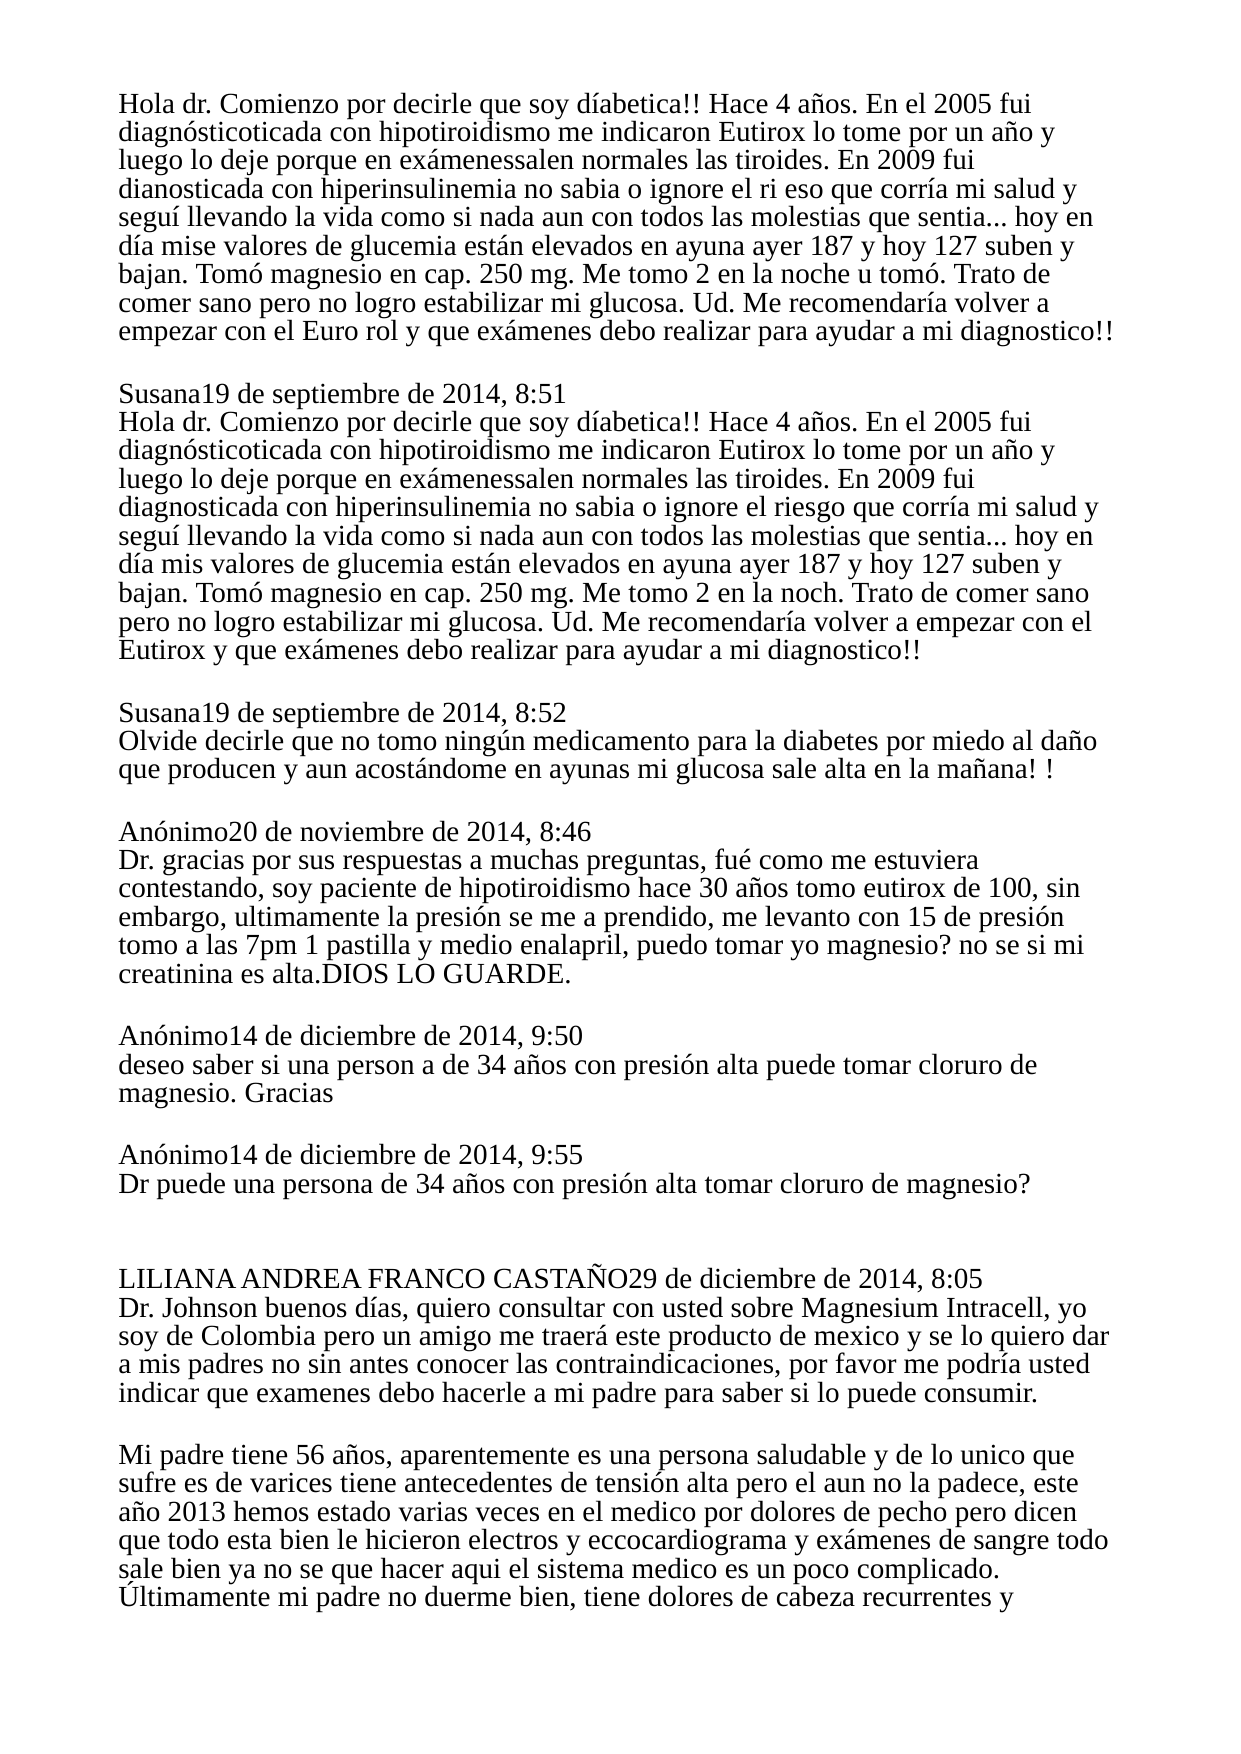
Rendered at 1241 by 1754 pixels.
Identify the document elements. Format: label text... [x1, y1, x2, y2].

text Mi padre tiene 56 años, aparentemente es una persona saludable y de lo unico que sufre es de varices tiene antecedentes de tensión alta pero el aun no la padece, este año 2013 hemos estado varias veces en el medico por dolores de pecho pero dicen que todo esta bien le hicieron electros y eccocardiograma y exámenes de sangre todo sale bien ya no se que hacer aqui el sistema medico es un poco complicado. Últimamente mi padre no duerme bien, tiene dolores de cabeza recurrentes y [118, 1442, 1122, 1613]
text Olvide decirle que no tomo ningún medicamento para la diabetes por miedo al daño que producen y aun acostándome en ayunas mi glucosa sale alta en la mañana! ! [118, 728, 1122, 785]
text Hola dr. Comienzo por decirle que soy díabetica!! Hace 4 años. En el 2005 fui diagnósticoticada con hipotiroidismo me indicaron Eutirox lo tome por un año y luego lo deje porque en exámenessalen normales las tiroides. En 2009 fui diagnosticada con hiperinsulinemia no sabia o ignore el riesgo que corría mi salud y seguí llevando la vida como si nada aun con todos las molestias que sentia... hoy en día mis valores de glucemia están elevados en ayuna ayer 187 y hoy 127 suben y bajan. Tomó magnesio en cap. 250 mg. Me tomo 2 en la noch. Trato de comer sano pero no logro estabilizar mi glucosa. Ud. Me recomendaría volver a empezar con el Eutirox y que exámenes debo realizar para ayudar a mi diagnostico!! [118, 409, 1122, 666]
text Anónimo20 de noviembre de 2014, 8:46 [118, 818, 1122, 847]
text LILIANA ANDREA FRANCO CASTAÑO29 de diciembre de 2014, 8:05 [118, 1266, 1122, 1294]
text Susana19 de septiembre de 2014, 8:52 [118, 699, 1122, 728]
text Dr. Johnson buenos días, quiero consultar con usted sobre Magnesium Intracell, yo soy de Colombia pero un amigo me traerá este producto de mexico y se lo quiero dar a mis padres no sin antes conocer las contraindicaciones, por favor me podría usted indicar que examenes debo hacerle a mi padre para saber si lo puede consumir. [118, 1294, 1122, 1408]
text Anónimo14 de diciembre de 2014, 9:50 [118, 1023, 1122, 1051]
text Dr puede una persona de 34 años con presión alta tomar cloruro de magnesio? [118, 1170, 1122, 1199]
text Hola dr. Comienzo por decirle que soy díabetica!! Hace 4 años. En el 2005 fui diagnósticoticada con hipotiroidismo me indicaron Eutirox lo tome por un año y luego lo deje porque en exámenessalen normales las tiroides. En 2009 fui dianosticada con hiperinsulinemia no sabia o ignore el ri eso que corría mi salud y seguí llevando la vida como si nada aun con todos las molestias que sentia... hoy en día mise valores de glucemia están elevados en ayuna ayer 187 y hoy 127 suben y bajan. Tomó magnesio en cap. 250 mg. Me tomo 2 en la noche u tomó. Trato de comer sano pero no logro estabilizar mi glucosa. Ud. Me recomendaría volver a empezar con el Euro rol y que exámenes debo realizar para ayudar a mi diagnostico!! [118, 90, 1122, 347]
text Susana19 de septiembre de 2014, 8:51 [118, 381, 1122, 409]
text Anónimo14 de diciembre de 2014, 9:55 [118, 1142, 1122, 1170]
text deseo saber si una person a de 34 años con presión alta puede tomar cloruro de magnesio. Gracias [118, 1051, 1122, 1108]
text Dr. gracias por sus respuestas a muchas preguntas, fué como me estuviera contestando, soy paciente de hipotiroidismo hace 30 años tomo eutirox de 100, sin embargo, ultimamente la presión se me a prendido, me levanto con 15 de presión tomo a las 7pm 1 pastilla y medio enalapril, puedo tomar yo magnesio? no se si mi creatinina es alta.DIOS LO GUARDE. [118, 847, 1122, 989]
